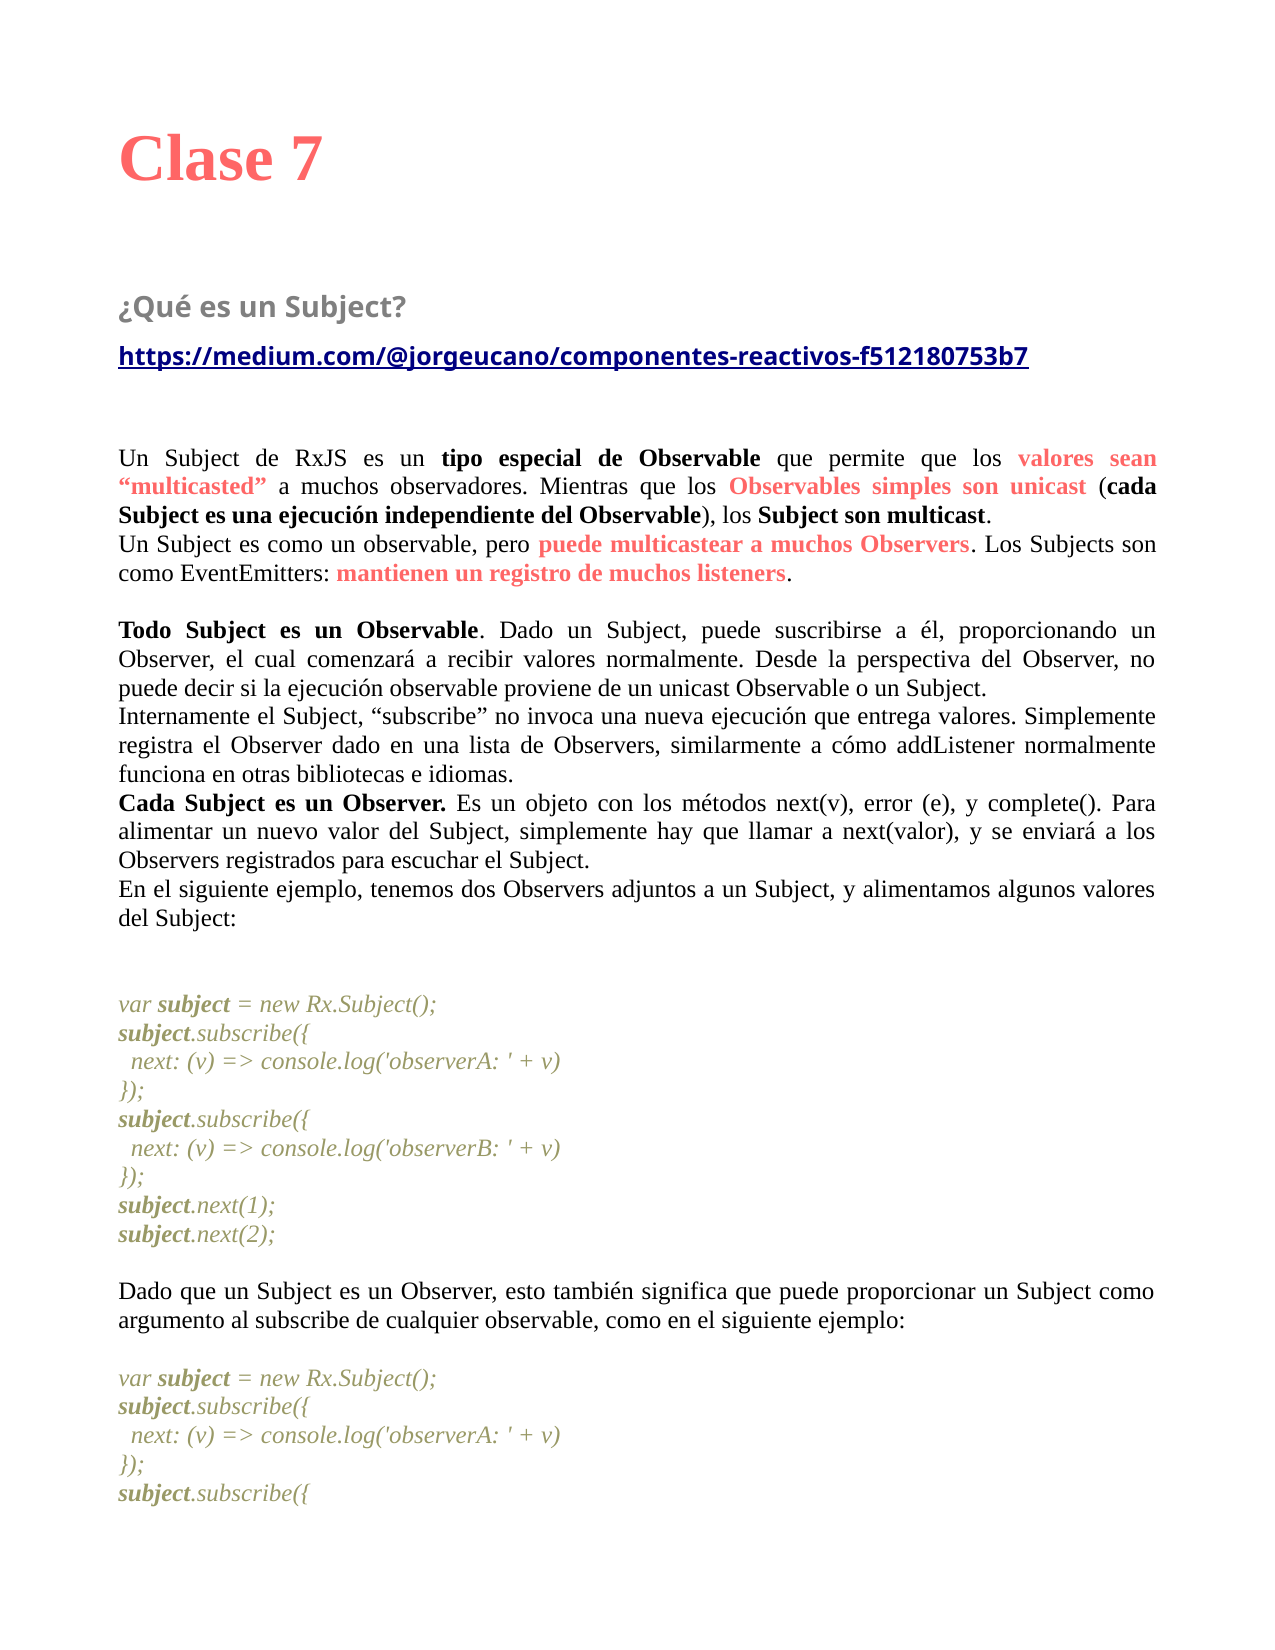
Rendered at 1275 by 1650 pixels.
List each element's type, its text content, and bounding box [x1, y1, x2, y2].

text }); [118, 1161, 1157, 1190]
text }); [118, 1449, 1157, 1478]
text subject.next(2); [118, 1219, 1157, 1248]
text Todo Subject es un Observable. Dado un Subject, puede suscribirse a él, proporcionando un Observer, el cual comenzará a recibir valores normalmente. Desde la perspectiva del Observer, no puede decir si la ejecución observable proviene de un unicast Observable o un Subject. [118, 615, 1157, 701]
text Cada Subject es un Observer. Es un objeto con los métodos next(v), error (e), y complete(). Para alimentar un nuevo valor del Subject, simplemente hay que llamar a next(valor), y se enviará a los Observers registrados para escuchar el Subject. [118, 788, 1157, 874]
subtitle ¿Qué es un Subject? [118, 286, 1157, 326]
text subject.subscribe({ [118, 1391, 1157, 1420]
text subject.subscribe({ [118, 1478, 1157, 1506]
text next: (v) => console.log('observerA: ' + v) [118, 1420, 1157, 1449]
text subject.subscribe({ [118, 1018, 1157, 1046]
text Dado que un Subject es un Observer, esto también significa que puede proporcionar un Subject como argumento al subscribe de cualquier observable, como en el siguiente ejemplo: [118, 1276, 1157, 1334]
text subject.subscribe({ [118, 1104, 1157, 1133]
text Internamente el Subject, “subscribe” no invoca una nueva ejecución que entrega valores. Simplemente registra el Observer dado en una lista de Observers, similarmente a cómo addListener normalmente funciona en otras bibliotecas e idiomas. [118, 701, 1157, 788]
text var subject = new Rx.Subject(); [118, 989, 1157, 1018]
text Un Subject de RxJS es un tipo especial de Observable que permite que los valores sean “multicasted” a muchos observadores. Mientras que los Observables simples son unicast (cada Subject es una ejecución independiente del Observable), los Subject son multicast. [118, 443, 1157, 529]
text En el siguiente ejemplo, tenemos dos Observers adjuntos a un Subject, y alimentamos algunos valores del Subject: [118, 874, 1157, 931]
text subject.next(1); [118, 1190, 1157, 1219]
text var subject = new Rx.Subject(); [118, 1363, 1157, 1391]
text Clase 7 [118, 118, 1157, 195]
text Un Subject es como un observable, pero puede multicastear a muchos Observers. Los Subjects son como EventEmitters: mantienen un registro de muchos listeners. [118, 529, 1157, 586]
text next: (v) => console.log('observerB: ' + v) [118, 1133, 1157, 1161]
text next: (v) => console.log('observerA: ' + v) [118, 1046, 1157, 1075]
text }); [118, 1075, 1157, 1104]
text https://medium.com/@jorgeucano/componentes-reactivos-f512180753b7 [118, 338, 1157, 372]
